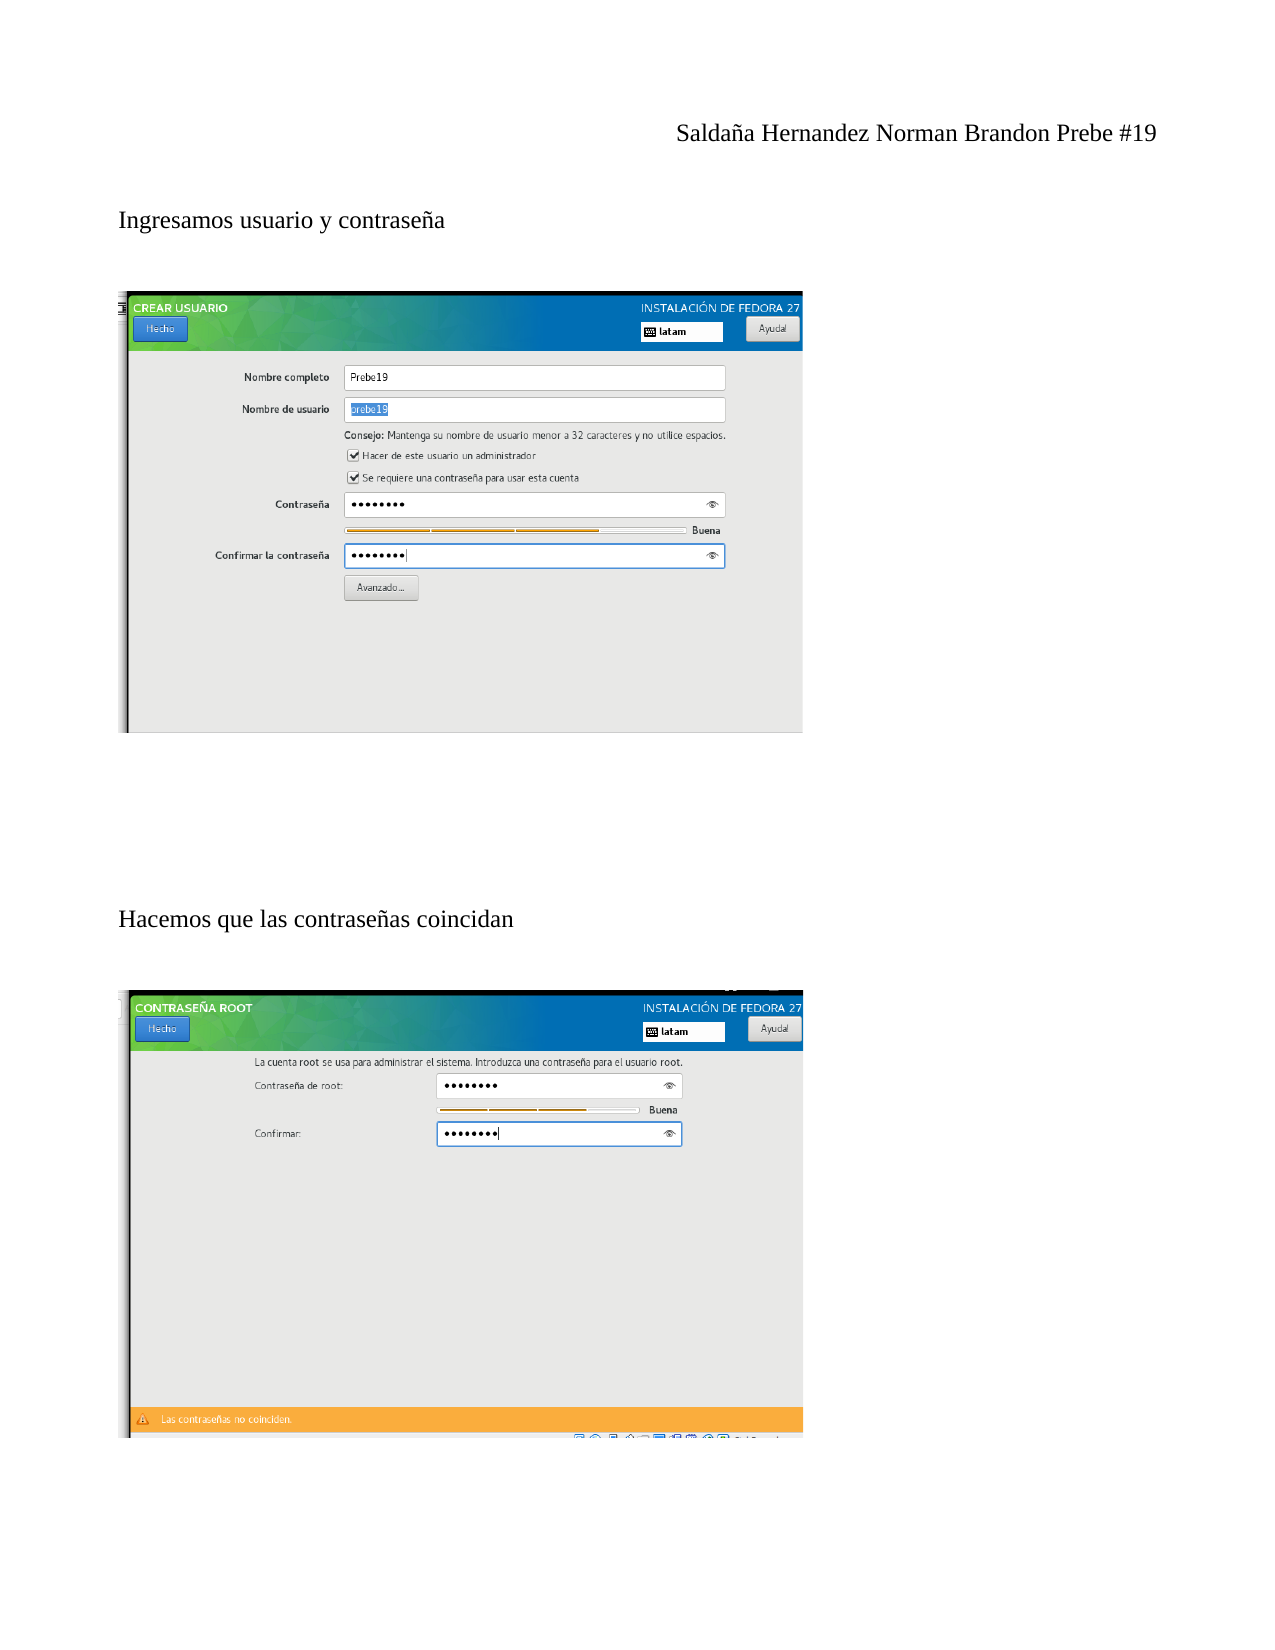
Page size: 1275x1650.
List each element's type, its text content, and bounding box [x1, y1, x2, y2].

text Ingresamos usuario y contraseña [118, 205, 1157, 234]
text Hacemos que las contraseñas coincidan [118, 904, 1157, 933]
picture [118, 291, 803, 733]
picture [118, 990, 804, 1438]
